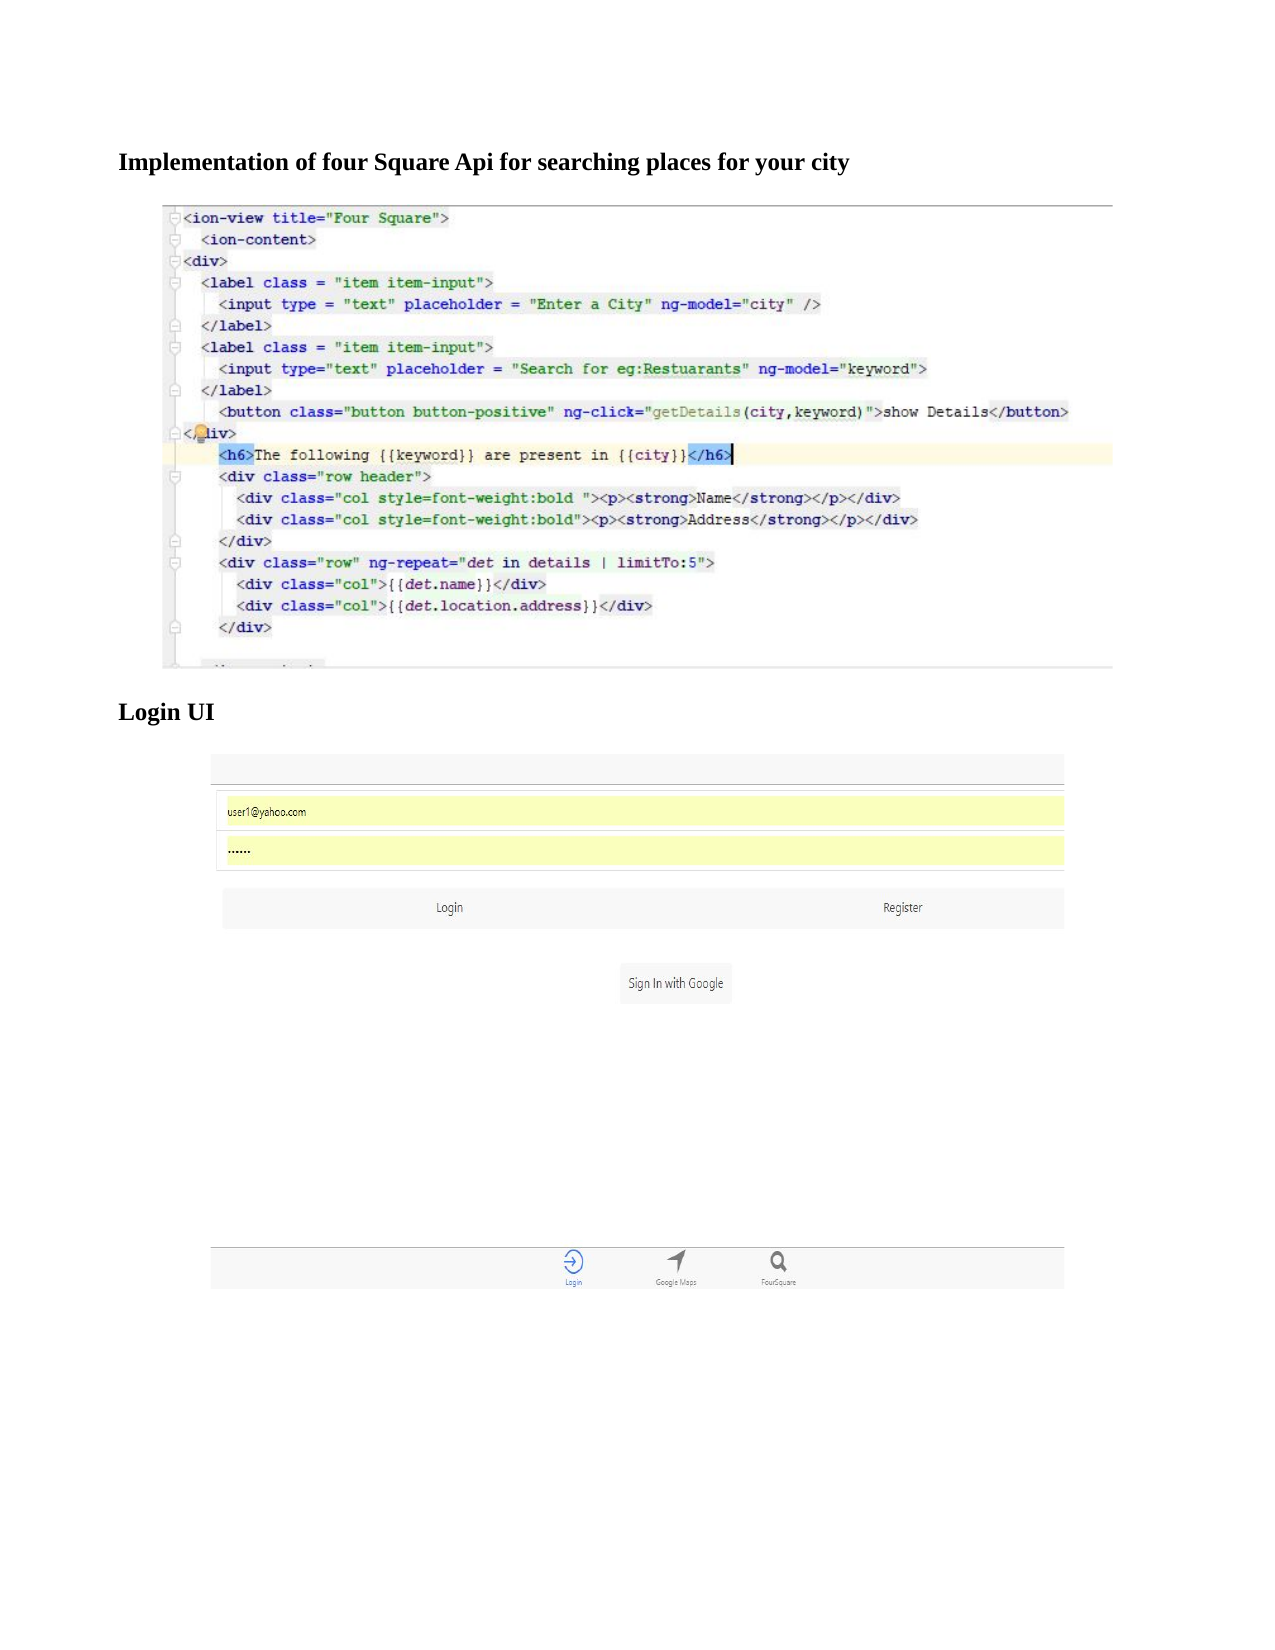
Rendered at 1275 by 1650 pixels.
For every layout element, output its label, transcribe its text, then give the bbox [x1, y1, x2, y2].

picture [162, 204, 1113, 669]
picture [210, 754, 1065, 1289]
text Implementation of four Square Api for searching places for your city [118, 147, 1157, 176]
text Login UI [118, 697, 1157, 726]
